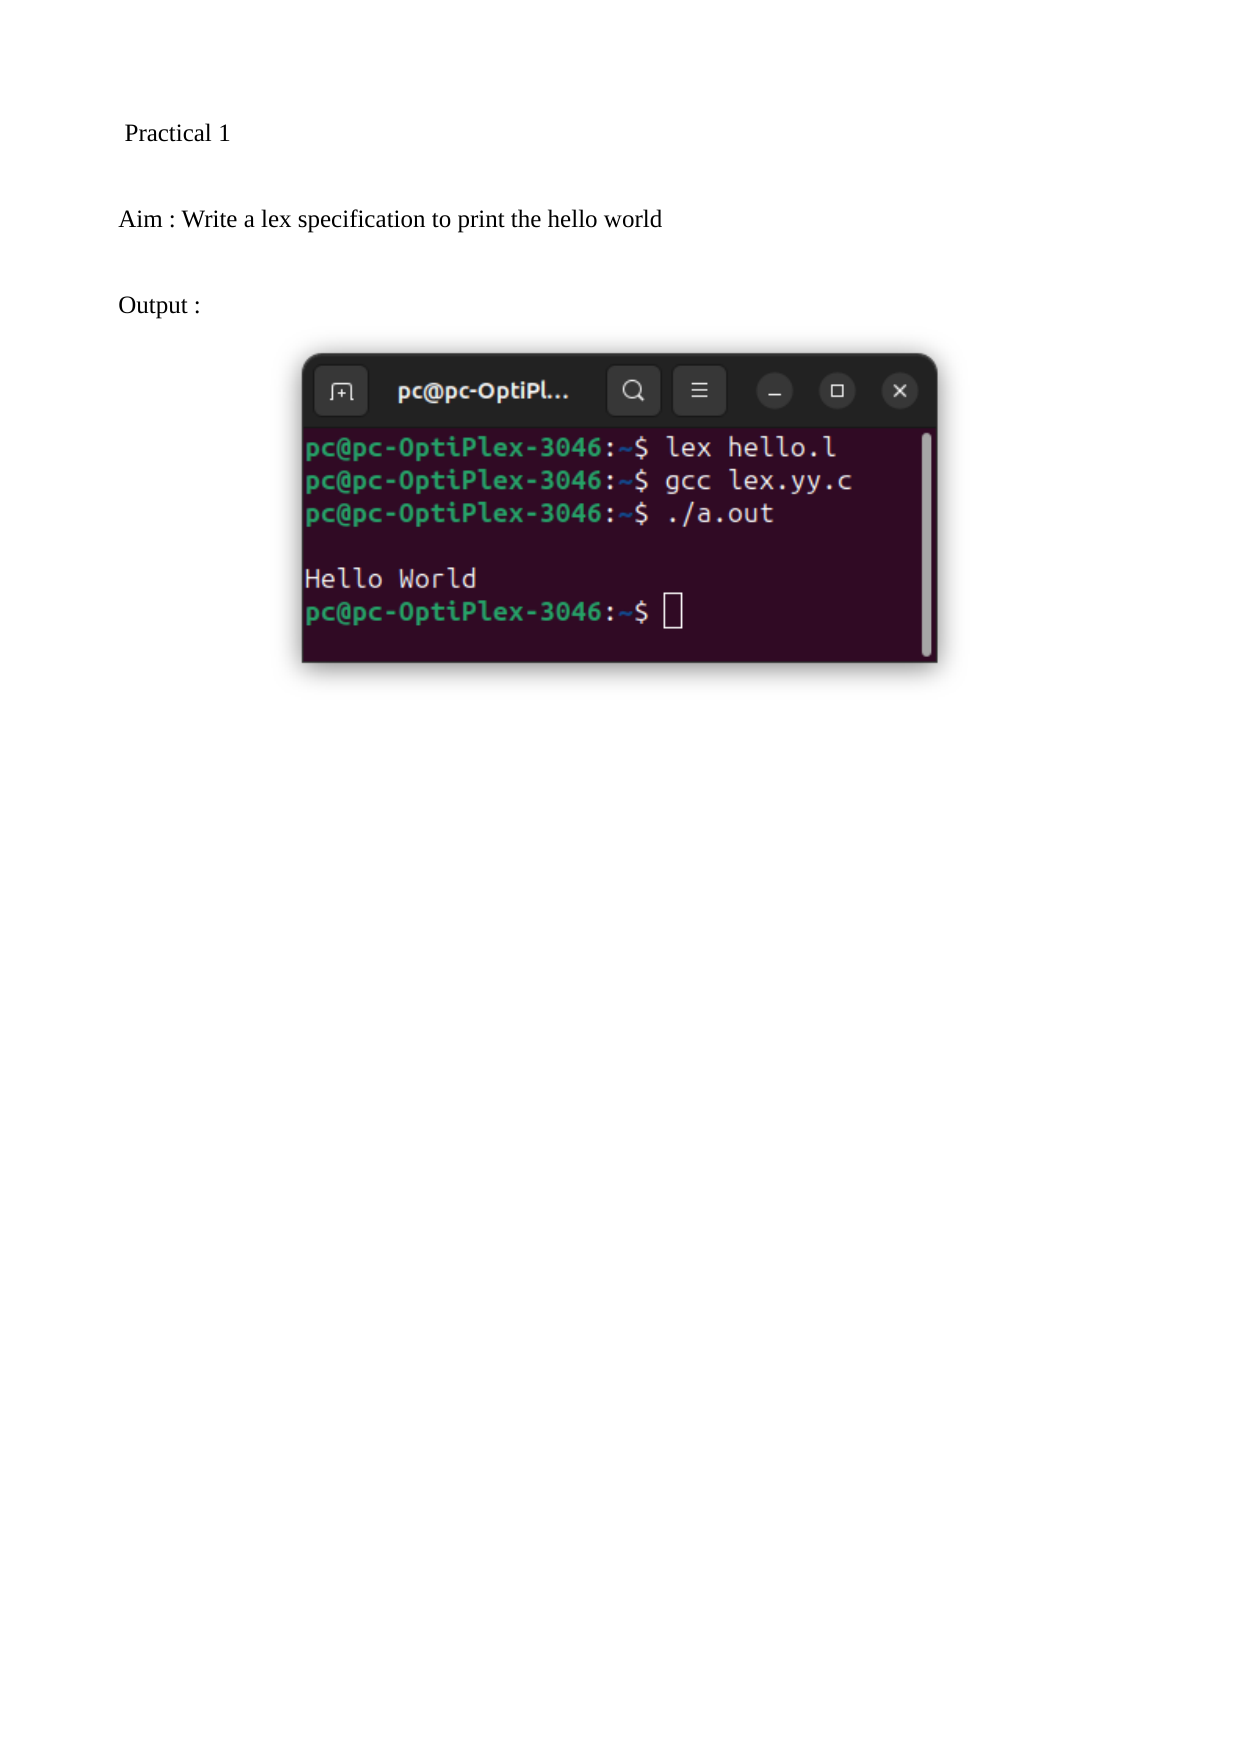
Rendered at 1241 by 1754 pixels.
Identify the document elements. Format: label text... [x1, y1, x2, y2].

text Output : [118, 291, 1122, 319]
picture [263, 319, 977, 707]
text Aim : Write a lex specification to print the hello world [118, 204, 1122, 233]
text Practical 1 [118, 118, 1122, 147]
